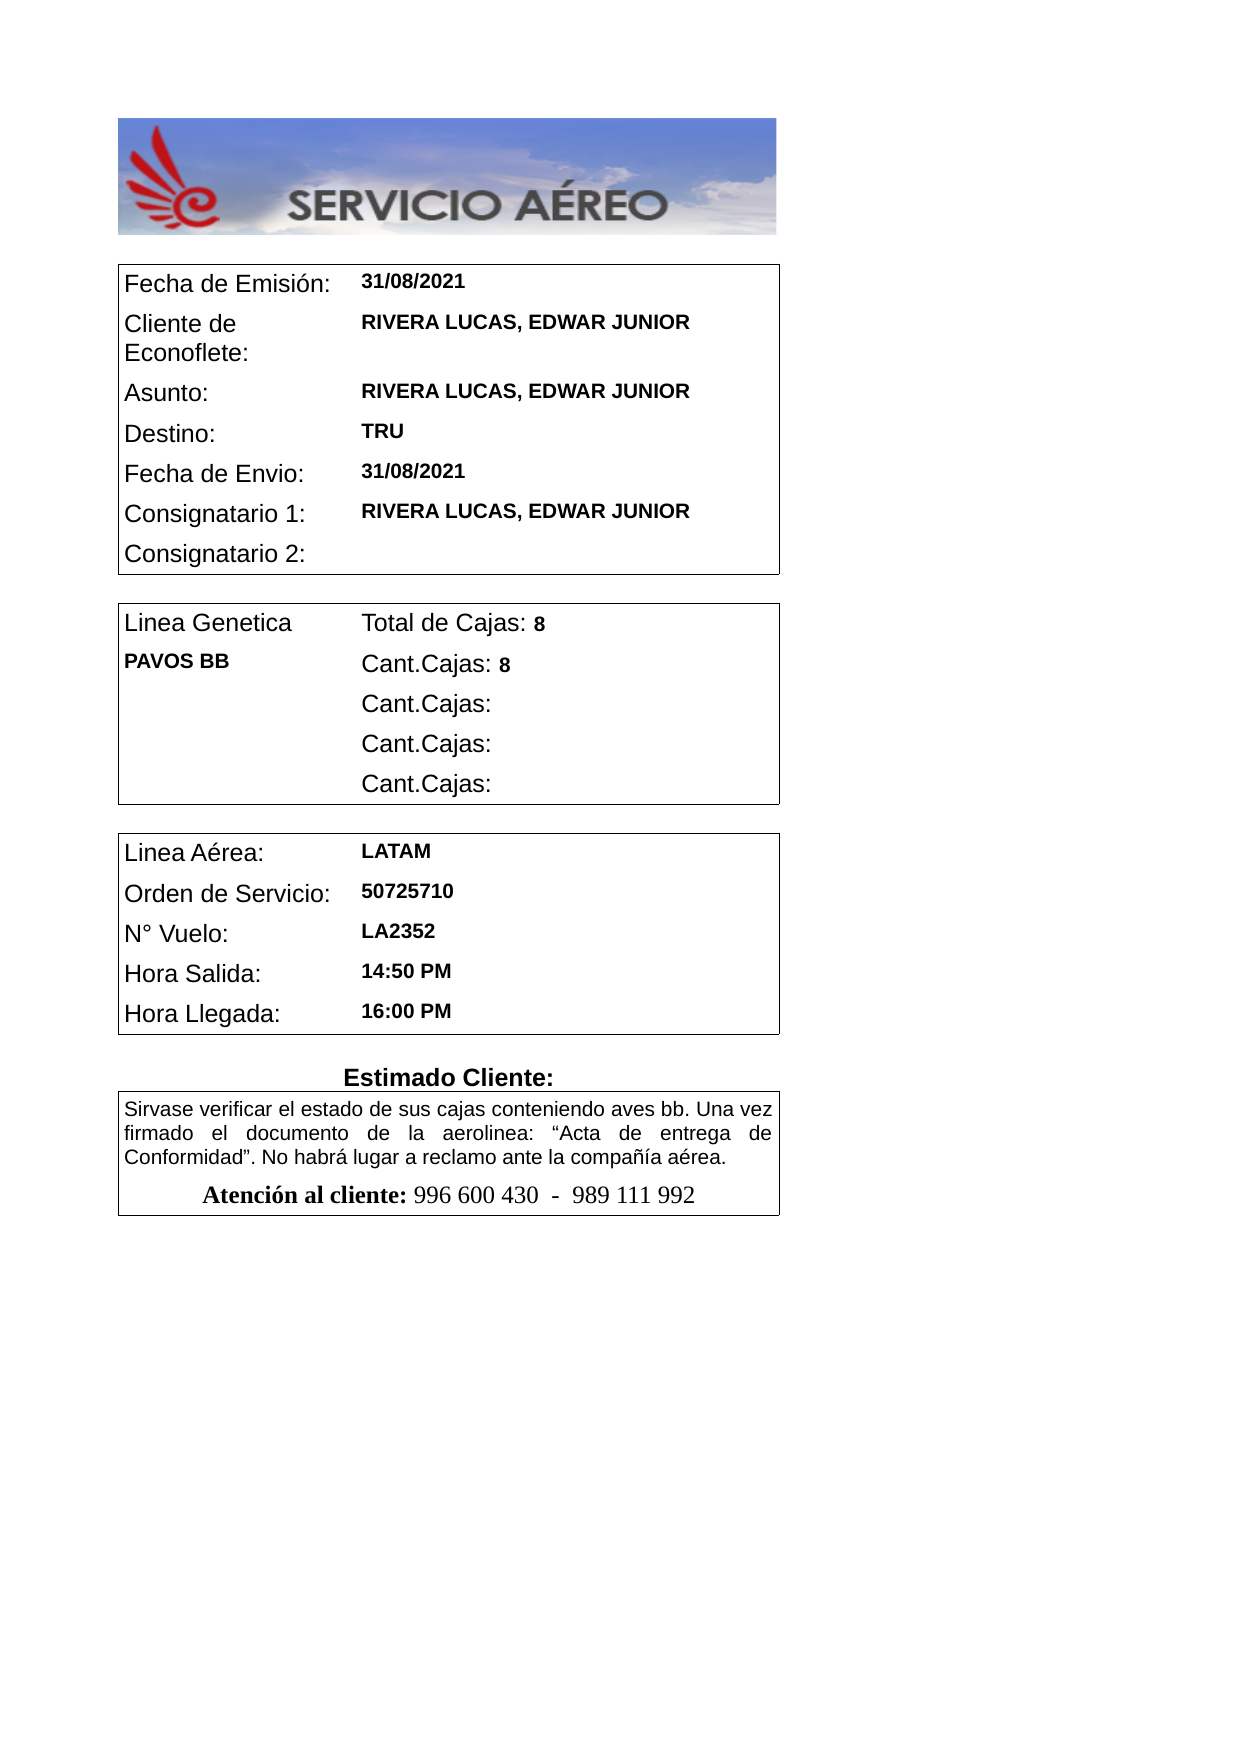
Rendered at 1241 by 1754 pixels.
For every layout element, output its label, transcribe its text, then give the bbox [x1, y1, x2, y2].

table_cell [118, 805, 356, 833]
table_cell Total de Cajas: 8 [356, 604, 779, 643]
table_cell 50725710 [356, 873, 779, 913]
table_cell 14:50 PM [356, 953, 779, 993]
table_cell Fecha de Envio: [119, 453, 356, 493]
table_header 31/08/2021 [356, 265, 779, 304]
table_cell Hora Salida: [119, 953, 356, 993]
table_cell Estimado Cliente: [118, 1035, 779, 1091]
table_cell N° Vuelo: [119, 913, 356, 953]
table_cell Asunto: [119, 373, 356, 413]
table_cell LA2352 [356, 913, 779, 953]
table_cell Cant.Cajas: 8 [356, 643, 779, 683]
table_cell Cant.Cajas: [356, 764, 779, 804]
table_cell RIVERA LUCAS, EDWAR JUNIOR [356, 373, 779, 413]
table_cell [356, 805, 779, 833]
table_cell Destino: [119, 413, 356, 453]
table_cell [119, 764, 356, 804]
table_header Fecha de Emisión: [119, 265, 356, 304]
table_cell Consignatario 2: [119, 534, 356, 574]
picture [118, 118, 777, 235]
table_cell 31/08/2021 [356, 453, 779, 493]
table_cell Hora Llegada: [119, 994, 356, 1034]
table_cell Cant.Cajas: [356, 683, 779, 723]
table_cell Sirvase verificar el estado de sus cajas conteniendo aves bb. Una vez firmado el documento de la aerolinea: “Acta de entrega de Conformidad”. No habrá lugar a reclamo ante la compañía aérea. [119, 1092, 779, 1175]
table_cell Consignatario 1: [119, 493, 356, 533]
table_cell Cliente de Econoflete: [119, 304, 356, 373]
table_cell TRU [356, 413, 779, 453]
table_cell [356, 534, 779, 574]
table_cell PAVOS BB [119, 643, 356, 683]
table_cell Linea Aérea: [119, 834, 356, 873]
table_cell Cant.Cajas: [356, 723, 779, 763]
table_cell Atención al cliente: 996 600 430 - 989 111 992 [119, 1175, 779, 1215]
table_cell LATAM [356, 834, 779, 873]
table_cell [119, 723, 356, 763]
table_cell [119, 683, 356, 723]
table_cell [118, 575, 356, 603]
table_cell [356, 575, 779, 603]
table_cell Orden de Servicio: [119, 873, 356, 913]
table_cell RIVERA LUCAS, EDWAR JUNIOR [356, 493, 779, 533]
table_cell RIVERA LUCAS, EDWAR JUNIOR [356, 304, 779, 373]
table_cell 16:00 PM [356, 994, 779, 1034]
table_cell Linea Genetica [119, 604, 356, 643]
